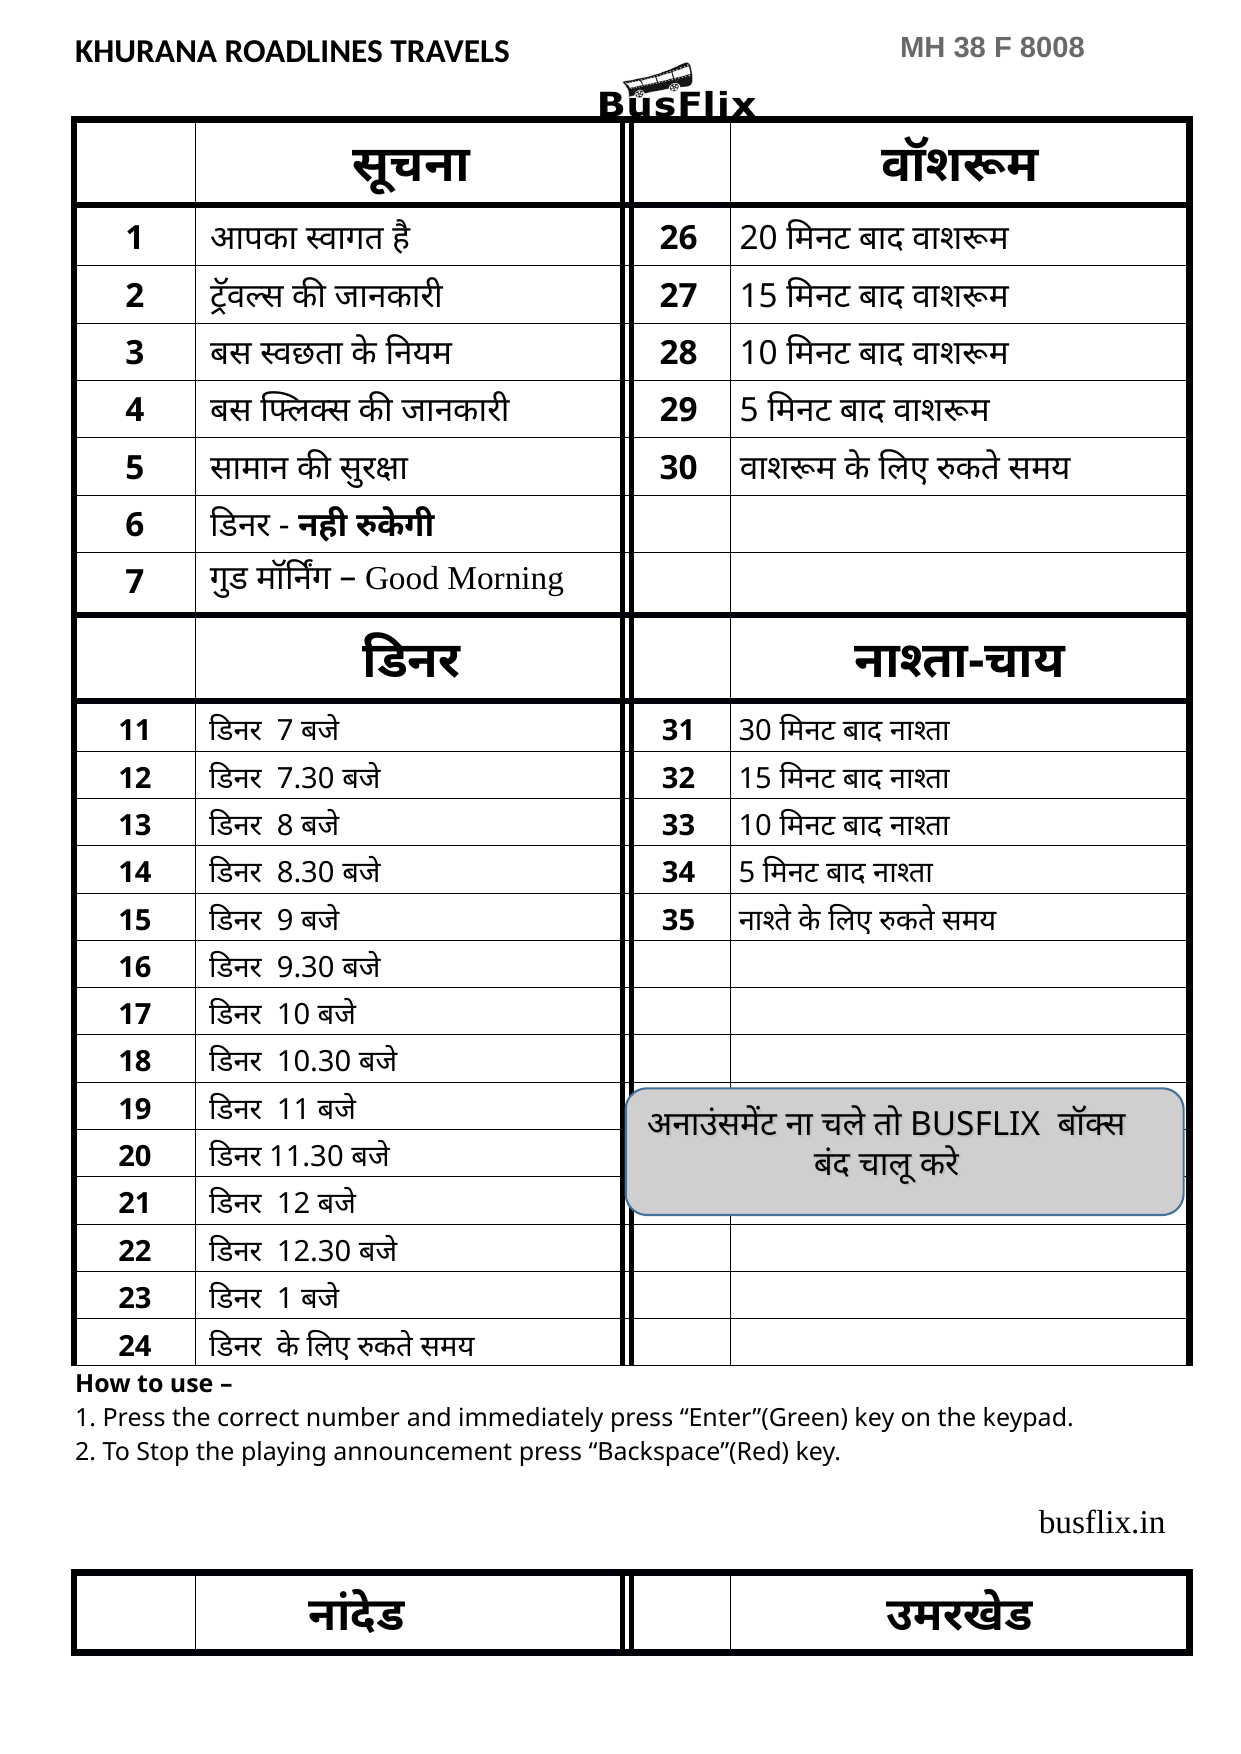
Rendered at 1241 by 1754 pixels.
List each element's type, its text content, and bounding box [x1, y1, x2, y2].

table_cell सामान की सुरक्षा [196, 438, 620, 495]
table_cell [731, 1319, 1186, 1365]
table_cell 15 [77, 894, 195, 940]
text How to use – [75, 1366, 1165, 1400]
table_cell 29 [634, 381, 730, 437]
table_header [77, 1576, 195, 1649]
table_cell डिनर - नही रुकेगी [196, 496, 620, 552]
table_cell [634, 553, 730, 612]
table_cell 12 [77, 752, 195, 798]
table_cell 31 [634, 704, 730, 751]
table_cell [731, 553, 1186, 612]
table_cell डिनर 12 बजे [196, 1177, 620, 1223]
table_cell डिनर 8 बजे [196, 799, 620, 845]
table_cell 3 [77, 324, 195, 380]
table_cell 21 [77, 1177, 195, 1223]
table_cell [634, 1272, 730, 1318]
table_cell डिनर 11 बजे [196, 1083, 620, 1129]
table_cell नाश्ता-चाय [731, 618, 1186, 697]
table_cell डिनर 7 बजे [196, 704, 620, 751]
table_cell [731, 496, 1186, 552]
table_cell 15 मिनट बाद वाशरूम [731, 266, 1186, 322]
table_cell गुड मॉर्निंग – Good Morning [196, 553, 620, 612]
text busflix.in [75, 1502, 1165, 1541]
table_cell [731, 1272, 1186, 1318]
table_cell 32 [634, 752, 730, 798]
table_cell 23 [77, 1272, 195, 1318]
table_cell 18 [77, 1035, 195, 1082]
table_cell डिनर 10 बजे [196, 988, 620, 1034]
table_cell 5 मिनट बाद नाश्ता [731, 846, 1186, 892]
table_cell [731, 941, 1186, 987]
table_cell 28 [634, 324, 730, 380]
table_cell 5 [77, 438, 195, 495]
table_cell 6 [77, 496, 195, 552]
table_cell 13 [77, 799, 195, 845]
table_cell [77, 618, 195, 697]
table_header [634, 123, 730, 202]
table_cell 7 [77, 553, 195, 612]
table_cell डिनर 9.30 बजे [196, 941, 620, 987]
table_cell डिनर 1 बजे [196, 1272, 620, 1318]
table_cell [731, 1083, 1186, 1129]
table_cell 30 मिनट बाद नाश्ता [731, 704, 1186, 751]
table_cell ट्रॅवल्स की जानकारी [196, 266, 620, 322]
table_cell 10 मिनट बाद नाश्ता [731, 799, 1186, 845]
text 1. Press the correct number and immediately press “Enter”(Green) key on the keypad. [75, 1400, 1165, 1434]
table_cell डिनर 8.30 बजे [196, 846, 620, 892]
table_cell डिनर 11.30 बजे [196, 1130, 620, 1176]
table_cell 26 [634, 208, 730, 265]
table_cell 10 मिनट बाद वाशरूम [731, 324, 1186, 380]
table_cell 30 [634, 438, 730, 495]
table_cell 24 [77, 1319, 195, 1365]
table_cell 22 [77, 1225, 195, 1271]
table_cell [731, 1225, 1186, 1271]
table_cell [634, 618, 730, 697]
table_cell 17 [77, 988, 195, 1034]
table_cell [731, 1035, 1186, 1082]
table_cell [731, 988, 1186, 1034]
table_cell नाश्ते के लिए रुकते समय [731, 894, 1186, 940]
table_cell 15 मिनट बाद नाश्ता [731, 752, 1186, 798]
table_cell 14 [77, 846, 195, 892]
table_cell 27 [634, 266, 730, 322]
table_cell आपका स्वागत है [196, 208, 620, 265]
text 2. To Stop the playing announcement press “Backspace”(Red) key. [75, 1434, 1165, 1468]
table_cell 16 [77, 941, 195, 987]
table_cell [634, 988, 730, 1034]
table_cell डिनर [196, 618, 620, 697]
table_cell 2 [77, 266, 195, 322]
table_cell 11 [77, 704, 195, 751]
table_cell [634, 496, 730, 552]
table_cell [634, 1083, 730, 1090]
table_cell 33 [634, 799, 730, 845]
table_header [77, 123, 195, 202]
table_header सूचना [196, 123, 620, 202]
table_cell 4 [77, 381, 195, 437]
table_cell 5 मिनट बाद वाशरूम [731, 381, 1186, 437]
table_header वॉशरूम [731, 123, 1186, 202]
table_cell डिनर 12.30 बजे [196, 1225, 620, 1271]
table_cell बस स्वछता के नियम [196, 324, 620, 380]
table_cell डिनर 10.30 बजे [196, 1035, 620, 1082]
table_header नांदेड [196, 1576, 620, 1649]
table_cell 1 [77, 208, 195, 265]
table_cell 19 [77, 1083, 195, 1129]
table_header उमरखेड [731, 1576, 1186, 1649]
table_cell 20 [77, 1130, 195, 1176]
table_header [634, 1576, 730, 1649]
table_cell डिनर 9 बजे [196, 894, 620, 940]
table_cell [634, 1225, 730, 1271]
table_cell डिनर 7.30 बजे [196, 752, 620, 798]
table_cell बस फ्लिक्स की जानकारी [196, 381, 620, 437]
table_cell 34 [634, 846, 730, 892]
table_cell [634, 1035, 730, 1082]
table_cell [634, 1319, 730, 1365]
table_cell [731, 1177, 1186, 1223]
table_cell 35 [634, 894, 730, 940]
table_cell [634, 941, 730, 987]
table_cell वाशरूम के लिए रुकते समय [731, 438, 1186, 495]
table_cell डिनर के लिए रुकते समय [196, 1319, 620, 1365]
table_cell 20 मिनट बाद वाशरूम [731, 208, 1186, 265]
table_cell [634, 1213, 730, 1223]
